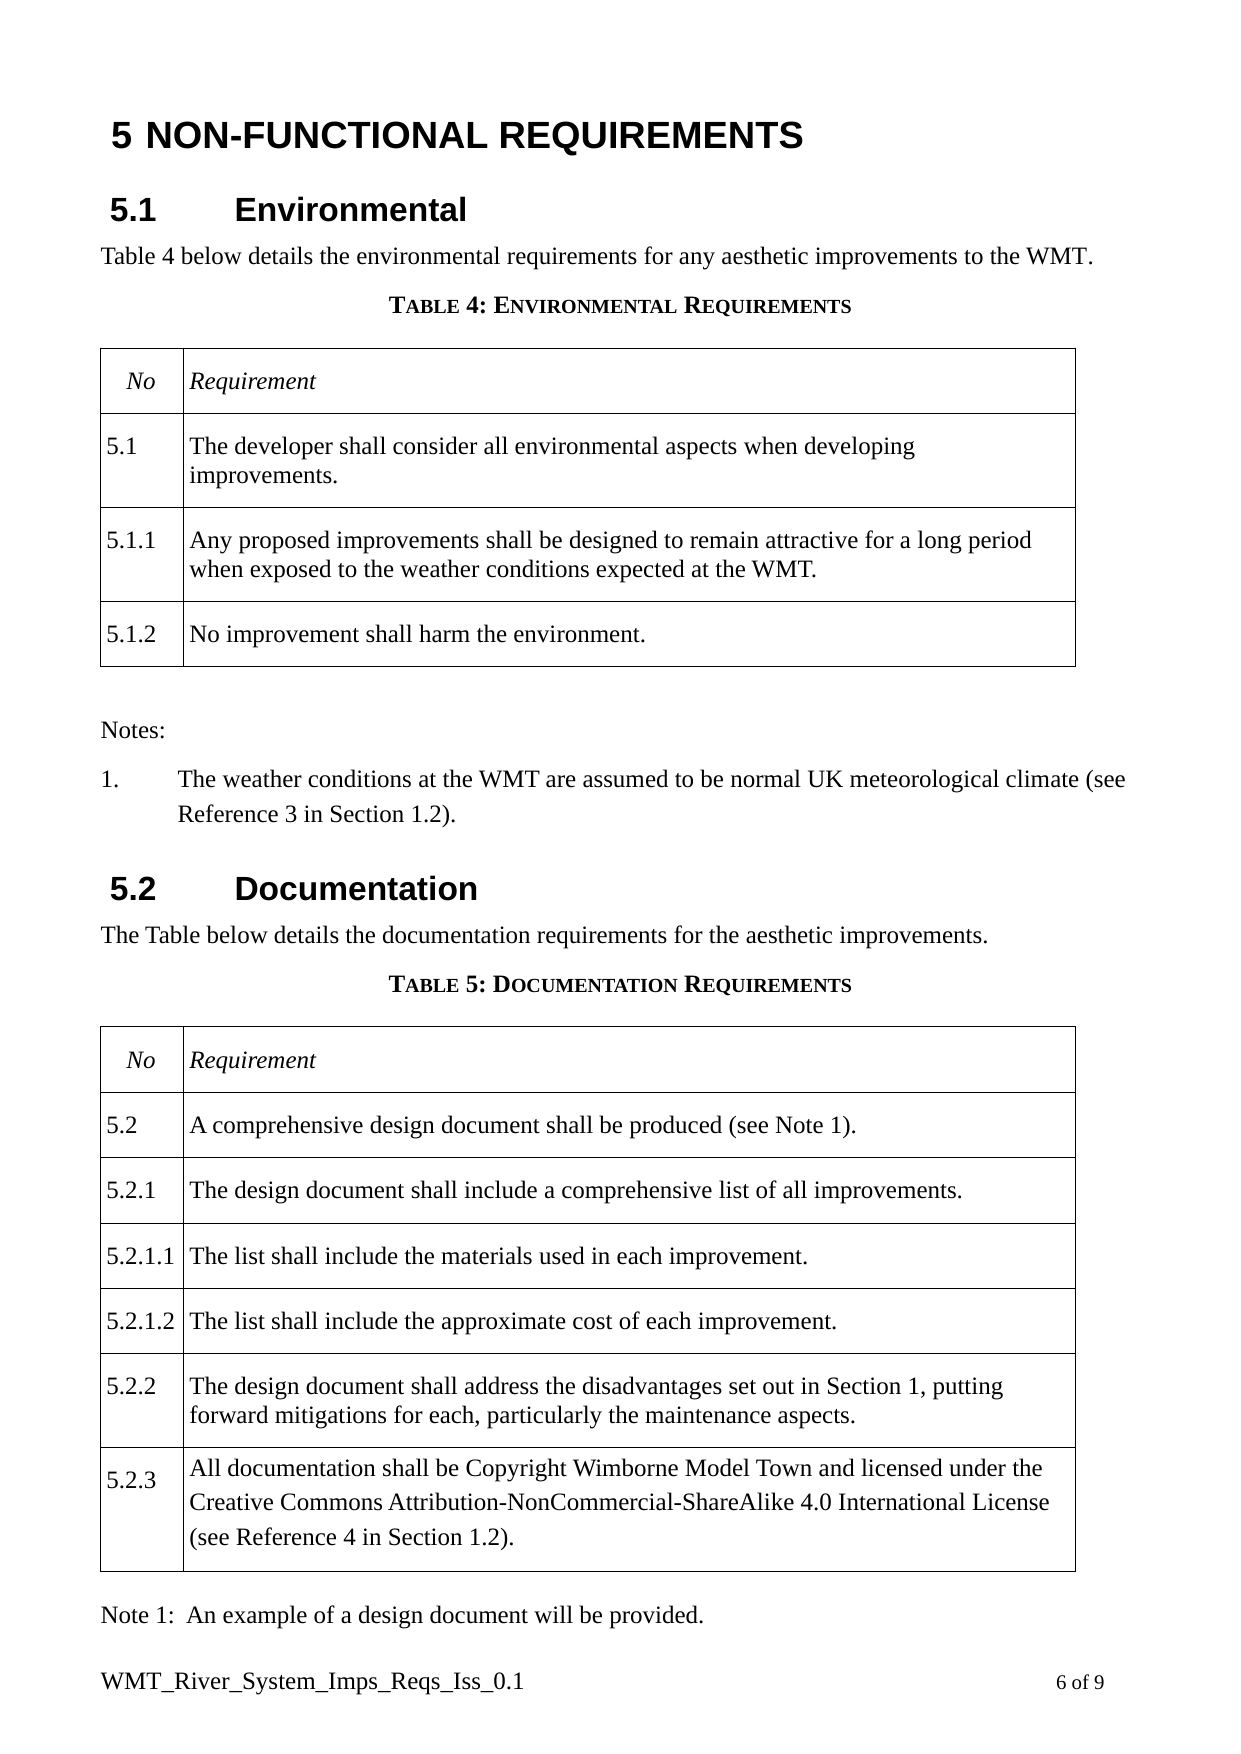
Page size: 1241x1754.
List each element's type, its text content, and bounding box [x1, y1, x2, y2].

table_cell 5.2.2 [101, 1354, 183, 1447]
table_cell 5.2.3 [101, 1448, 183, 1571]
table_cell Any proposed improvements shall be designed to remain attractive for a long period when exposed to the weather conditions expected at the WMT. [184, 508, 1075, 601]
table_cell 5.1 [101, 414, 183, 507]
subtitle NON-FUNCTIONAL REQUIREMENTS [100, 113, 1140, 156]
table_cell 5.1.2 [101, 602, 183, 666]
table_cell The design document shall address the disadvantages set out in Section 1, putting forward mitigations for each, particularly the maintenance aspects. [184, 1354, 1075, 1447]
table_cell A comprehensive design document shall be produced (see Note 1). [184, 1093, 1075, 1157]
table_header No [101, 1027, 183, 1092]
table_cell 5.2.1.1 [101, 1224, 183, 1288]
table_cell The list shall include the approximate cost of each improvement. [184, 1289, 1075, 1353]
subtitle Table 4: Environmental Requirements [100, 290, 1140, 319]
table_cell 5.2.1 [101, 1158, 183, 1222]
text Table 4 below details the environmental requirements for any aesthetic improvements to the WMT. [100, 241, 1140, 269]
table_cell The developer shall consider all environmental aspects when developing improvements. [184, 414, 1075, 507]
table_cell 5.2 [101, 1093, 183, 1157]
text 1. The weather conditions at the WMT are assumed to be normal UK meteorological climate (see Reference 3 in Section 1.2). [100, 764, 1140, 828]
text Notes: [100, 715, 1140, 744]
table_header Requirement [184, 1027, 1075, 1092]
subtitle Table 5: Documentation Requirements [100, 969, 1140, 998]
text Note 1: An example of a design document will be provided. [100, 1600, 1140, 1628]
subtitle Documentation [100, 869, 1140, 907]
subtitle Environmental [100, 190, 1140, 228]
table_cell All documentation shall be Copyright Wimborne Model Town and licensed under the Creative Commons Attribution-NonCommercial-ShareAlike 4.0 International License (see Reference 4 in Section 1.2). [184, 1448, 1075, 1571]
table_header Requirement [184, 349, 1075, 413]
text The Table below details the documentation requirements for the aesthetic improvements. [100, 920, 1140, 949]
table_cell The list shall include the materials used in each improvement. [184, 1224, 1075, 1288]
table_cell The design document shall include a comprehensive list of all improvements. [184, 1158, 1075, 1222]
table_cell No improvement shall harm the environment. [184, 602, 1075, 666]
table_header No [101, 349, 183, 413]
table_cell 5.1.1 [101, 508, 183, 601]
table_cell 5.2.1.2 [101, 1289, 183, 1353]
